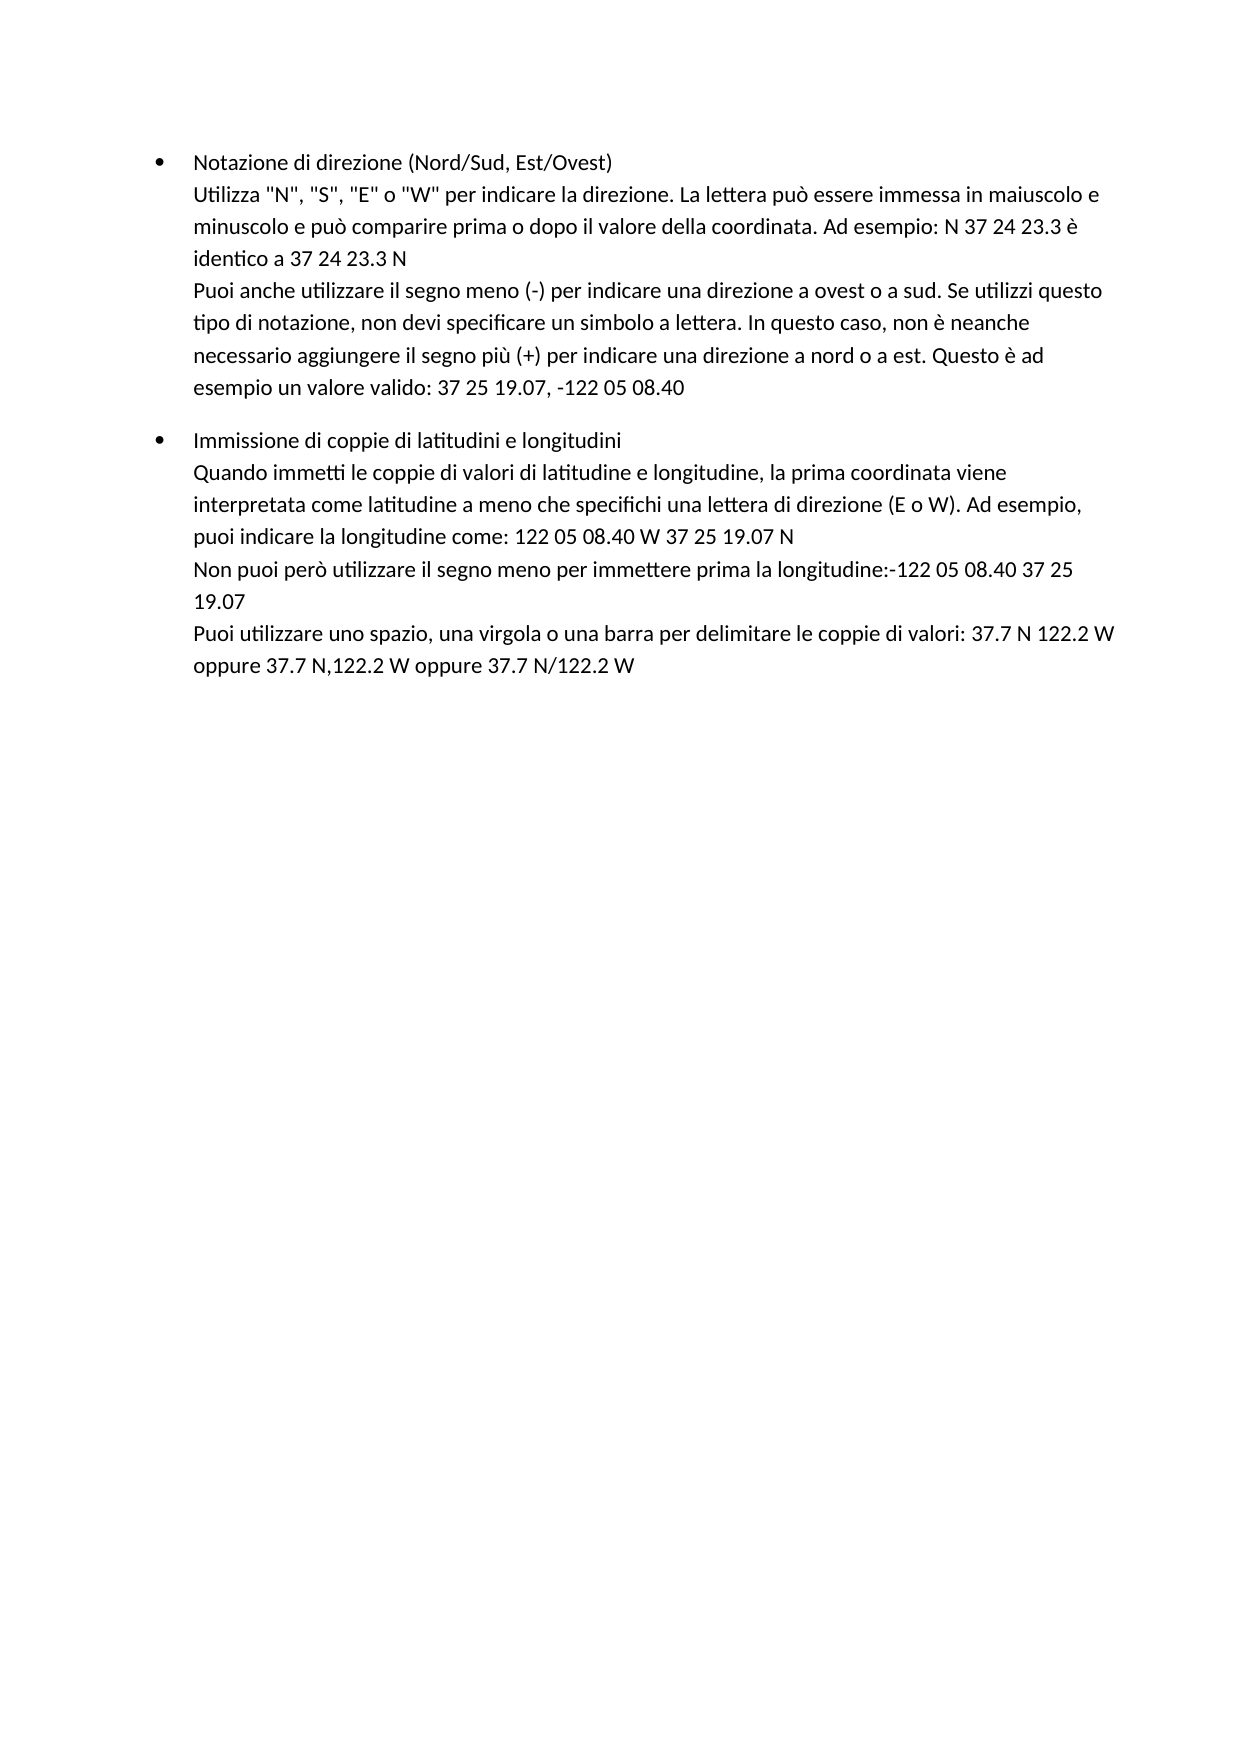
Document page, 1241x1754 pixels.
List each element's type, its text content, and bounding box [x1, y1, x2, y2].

list Immissione di coppie di latitudini e longitudini Quando immetti le coppie di valori di latitudine e longitudine, la prima coordinata viene interpretata come latitudine a meno che specifichi una lettera di direzione (E o W). Ad esempio, puoi indicare la longitudine come: 122 05 08.40 W 37 25 19.07 N Non puoi però utilizzare il segno meno per immettere prima la longitudine:-122 05 08.40 37 25 19.07 Puoi utilizzare uno spazio, una virgola o una barra per delimitare le coppie di valori: 37.7 N 122.2 W oppure 37.7 N,122.2 W oppure 37.7 N/122.2 W [156, 426, 1122, 679]
list Notazione di direzione (Nord/Sud, Est/Ovest) Utilizza "N", "S", "E" o "W" per indicare la direzione. La lettera può essere immessa in maiuscolo e minuscolo e può comparire prima o dopo il valore della coordinata. Ad esempio: N 37 24 23.3 è identico a 37 24 23.3 N Puoi anche utilizzare il segno meno (-) per indicare una direzione a ovest o a sud. Se utilizzi questo tipo di notazione, non devi specificare un simbolo a lettera. In questo caso, non è neanche necessario aggiungere il segno più (+) per indicare una direzione a nord o a est. Questo è ad esempio un valore valido: 37 25 19.07, -122 05 08.40 [156, 148, 1122, 401]
